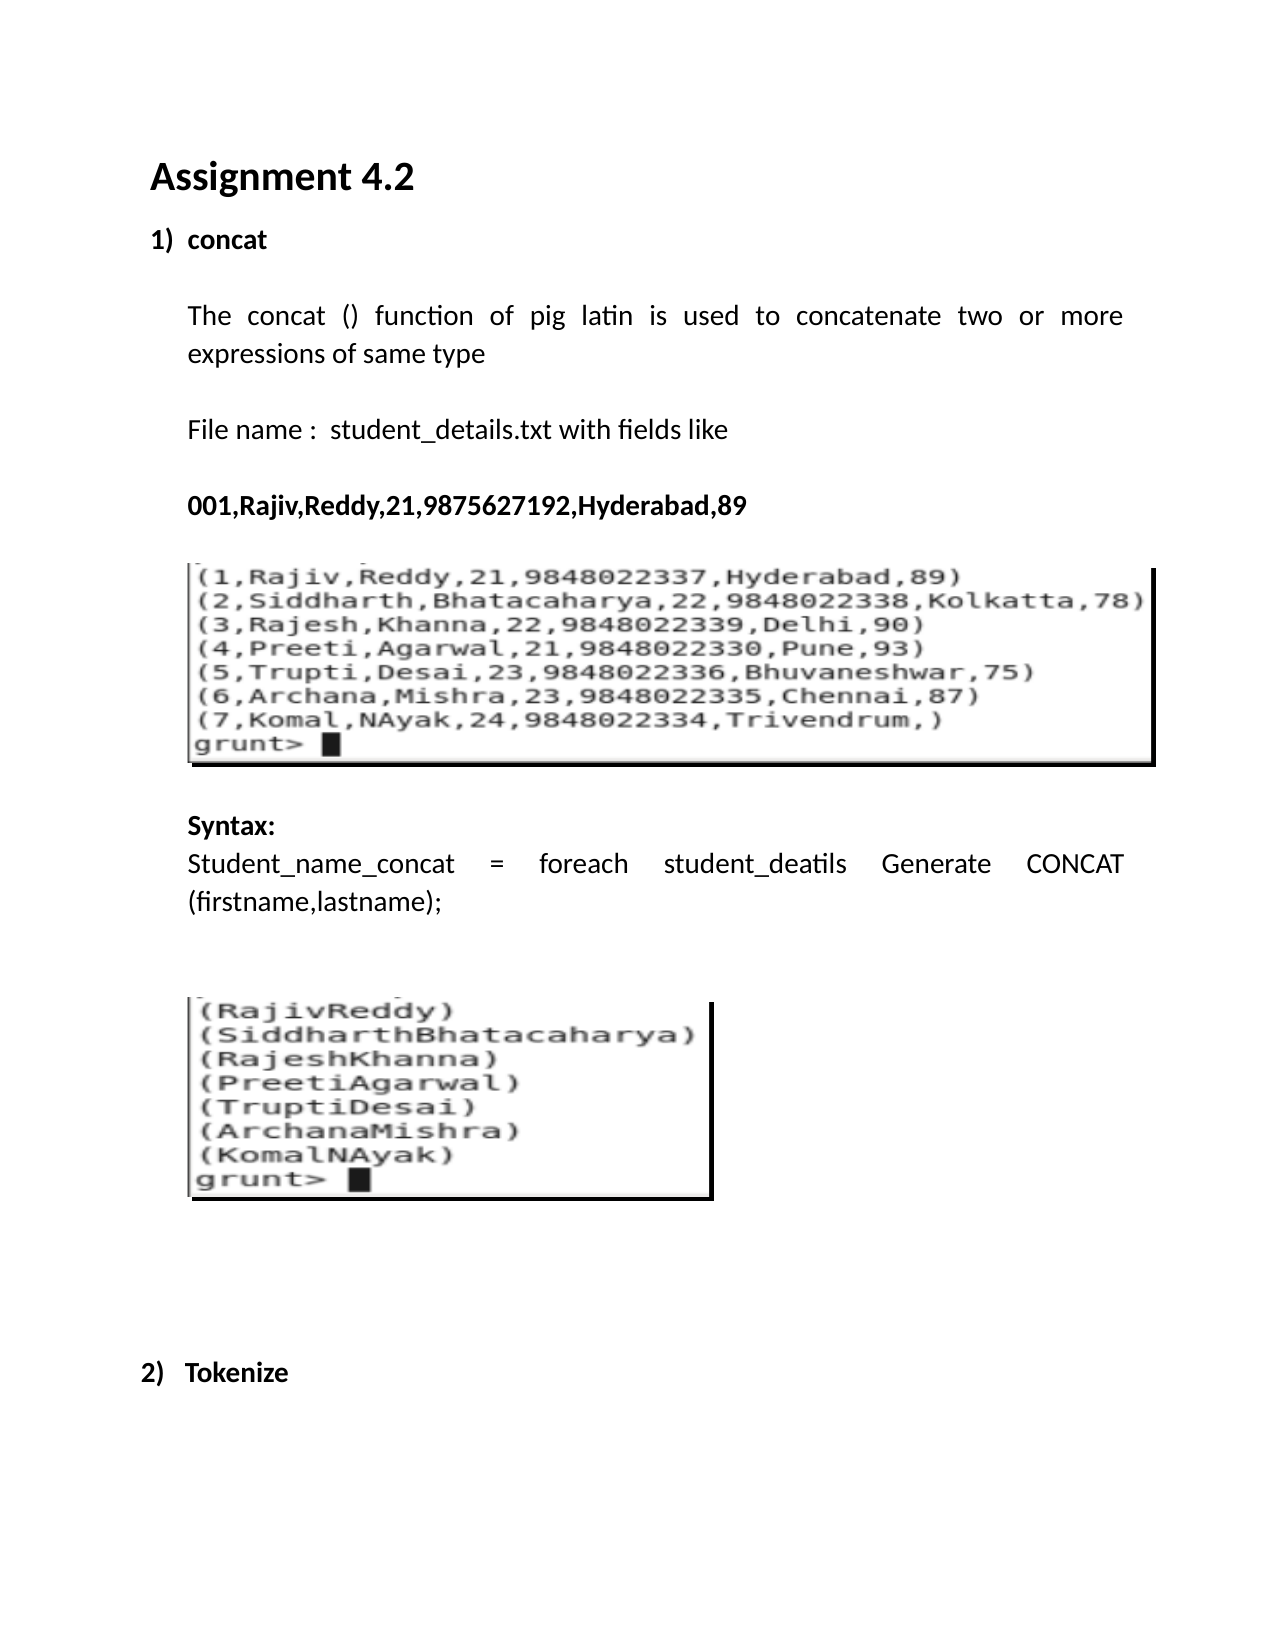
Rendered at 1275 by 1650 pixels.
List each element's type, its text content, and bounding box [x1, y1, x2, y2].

list concat [150, 221, 1125, 257]
picture [187, 563, 1152, 763]
list Student_name_concat = foreach student_deatils Generate CONCAT (firstname,lastname); [187, 845, 1125, 919]
list Syntax: [187, 807, 1125, 843]
list 001,Rajiv,Reddy,21,9875627192,Hyderabad,89 [187, 487, 1125, 523]
picture [187, 997, 710, 1197]
text Assignment 4.2 [150, 150, 1125, 201]
list Tokenize [141, 1354, 1125, 1390]
list File name : student_details.txt with fields like [187, 411, 1125, 447]
list The concat () function of pig latin is used to concatenate two or more expressions of same type [187, 297, 1125, 371]
